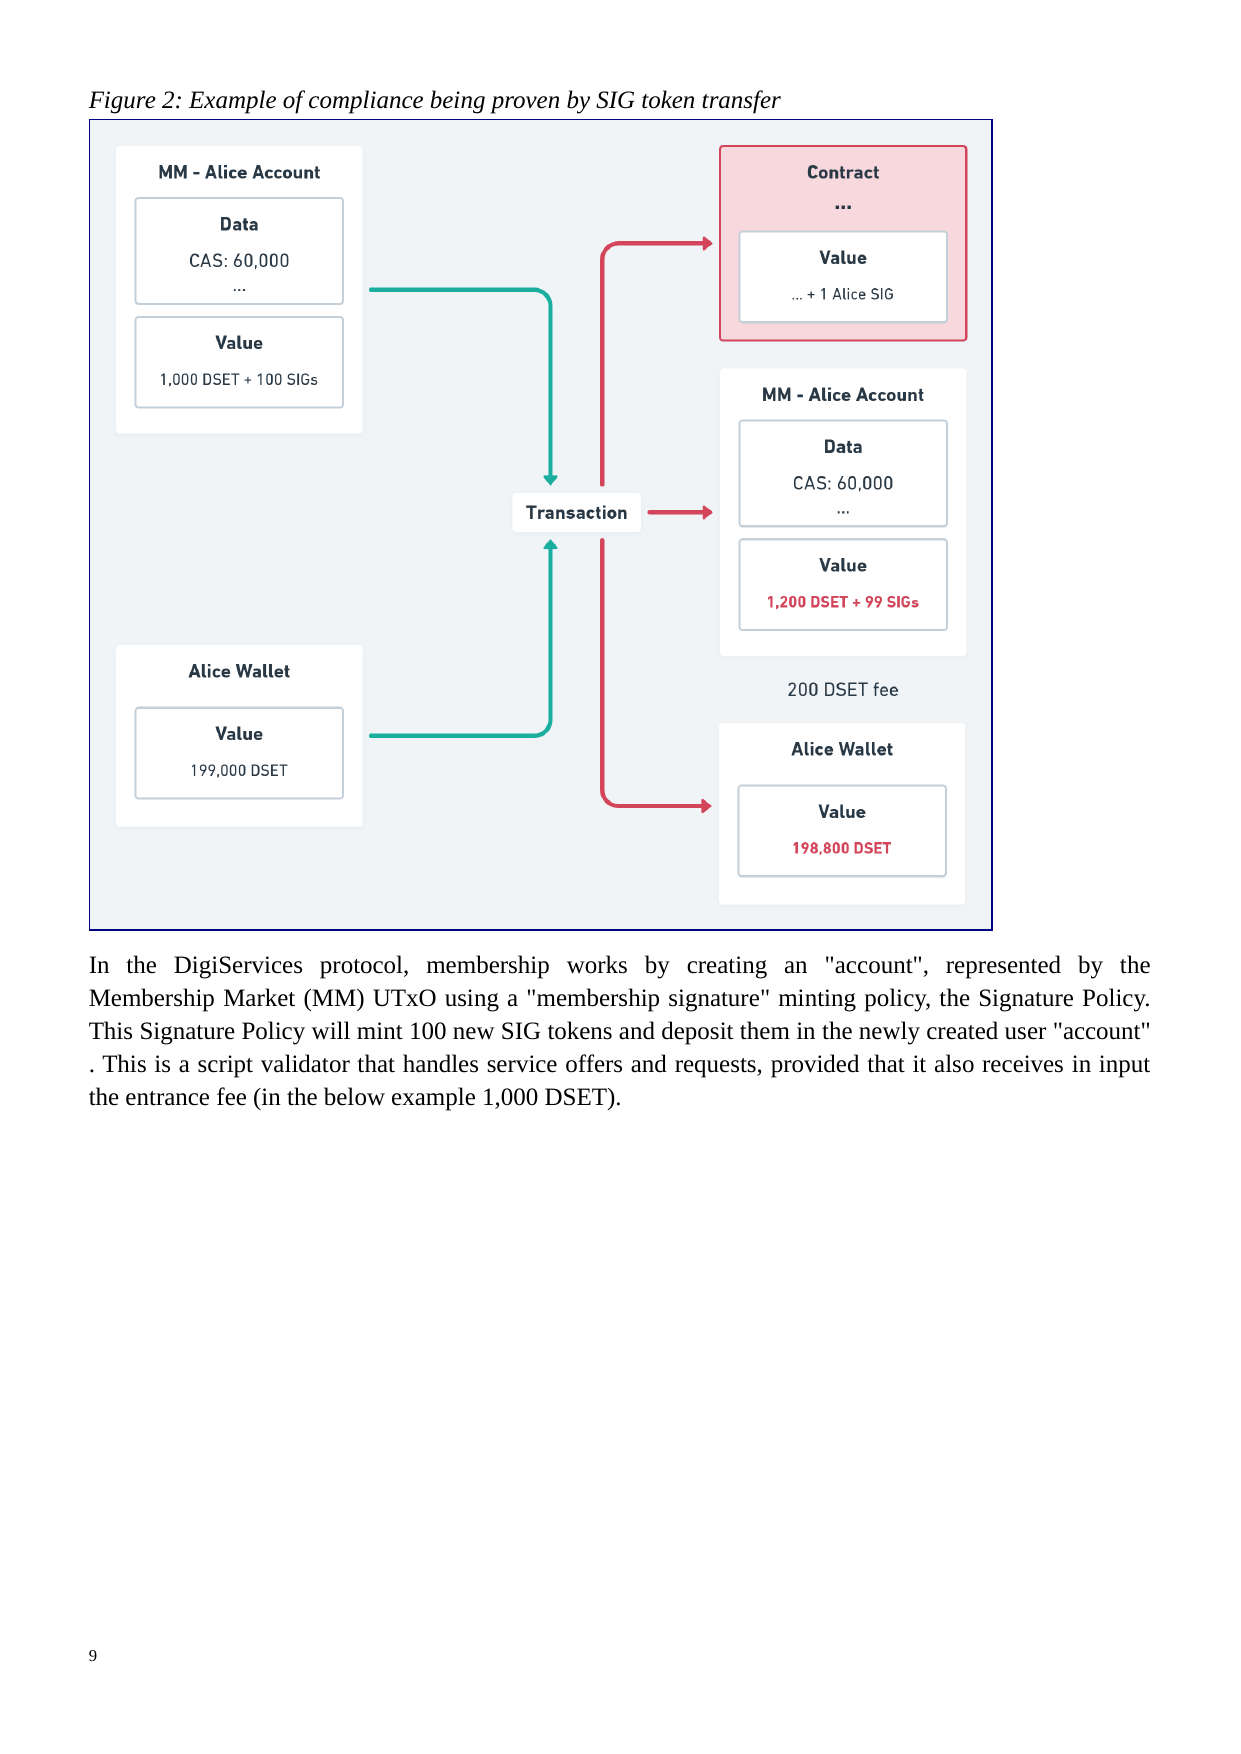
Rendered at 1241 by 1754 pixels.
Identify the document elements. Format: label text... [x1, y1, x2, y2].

picture [90, 120, 991, 929]
text In the DigiServices protocol, membership works by creating an "account", represented by the Membership Market (MM) UTxO using a "membership signature" minting policy, the Signature Policy. This Signature Policy will mint 100 new SIG tokens and deposit them in the newly created user "account" . This is a script validator that handles service offers and requests, provided that it also receives in input the entrance fee (in the below example 1,000 DSET). [88, 950, 1152, 1111]
text Figure 2: Example of compliance being proven by SIG token transfer [88, 86, 1152, 931]
